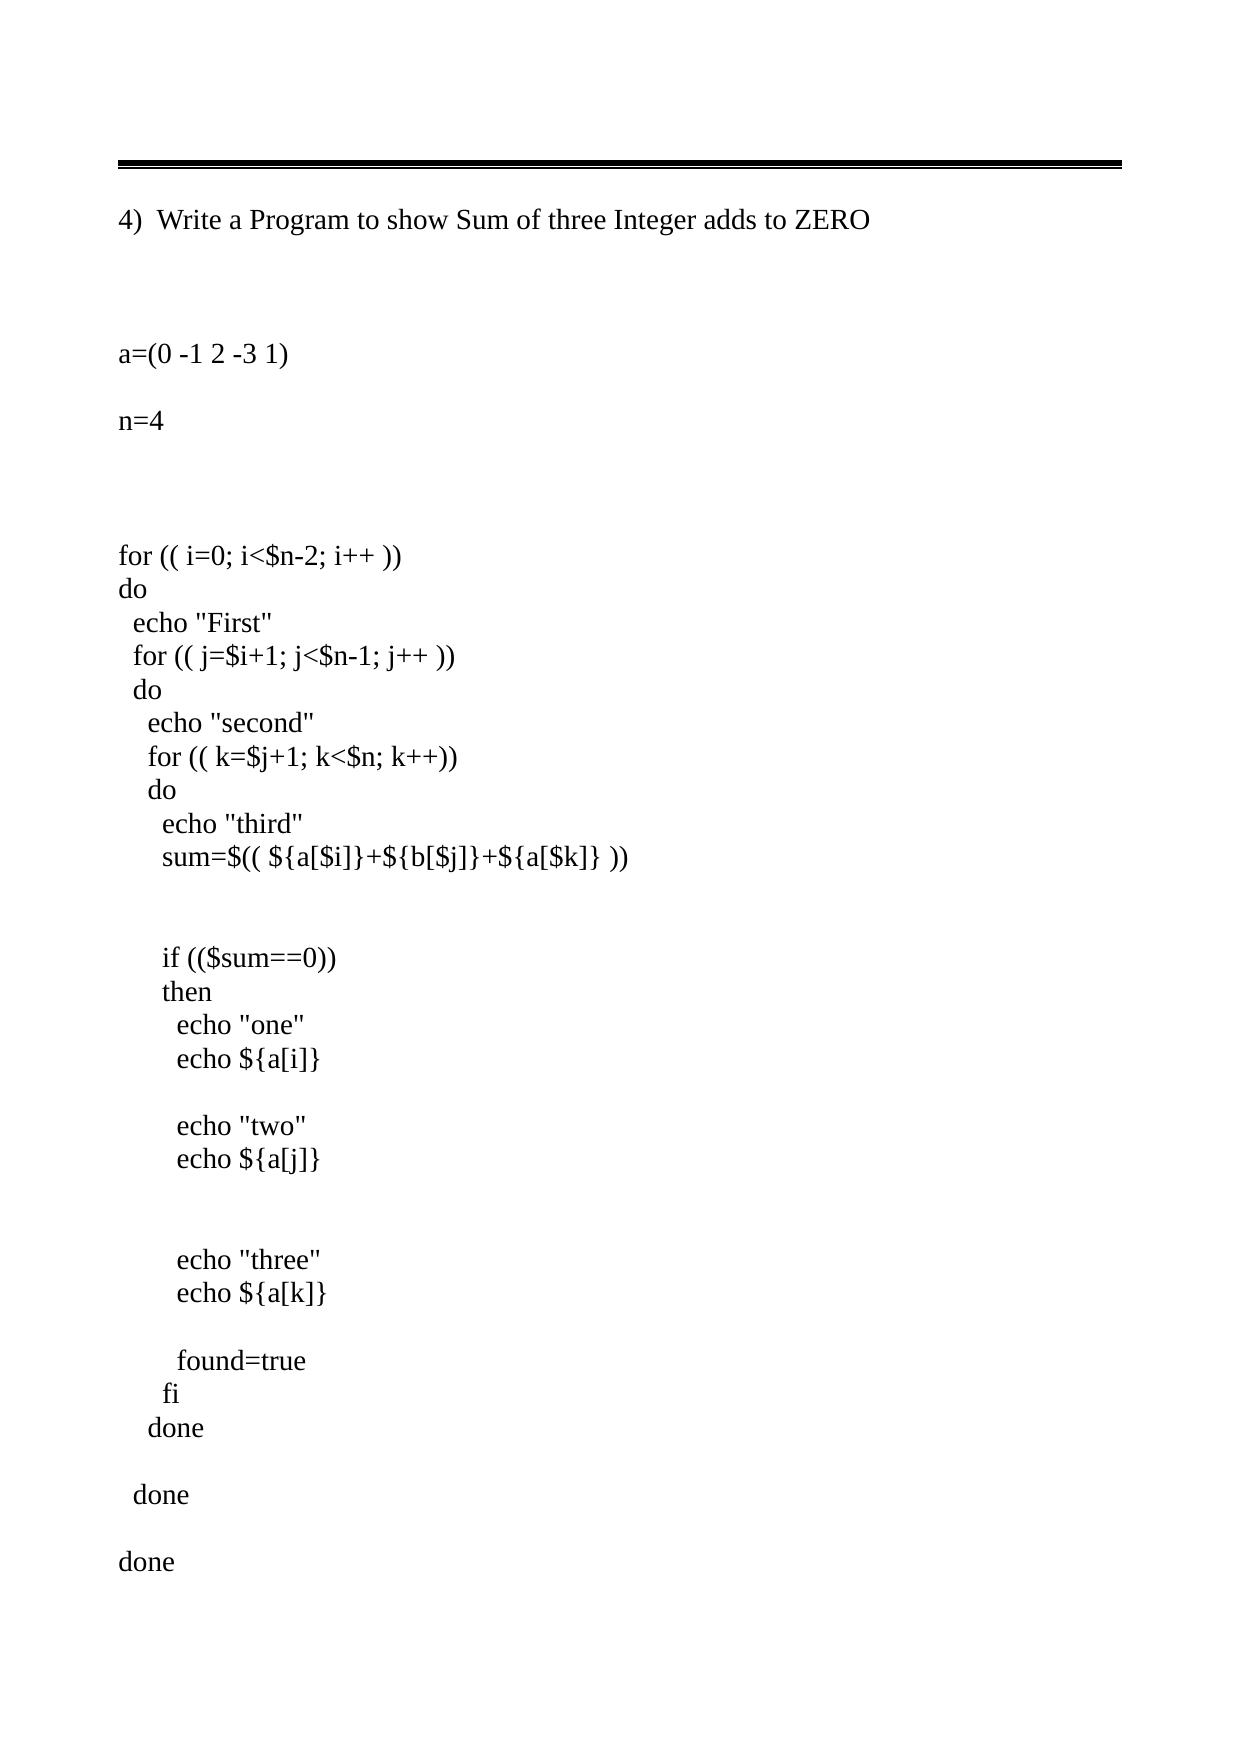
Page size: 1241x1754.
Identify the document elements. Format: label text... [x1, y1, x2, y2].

text done [118, 1477, 1122, 1510]
text done [118, 1544, 1122, 1577]
text found=true [118, 1343, 1122, 1376]
text fi [118, 1376, 1122, 1410]
text echo ${a[j]} [118, 1141, 1122, 1175]
text echo "two" [118, 1108, 1122, 1141]
text then [118, 974, 1122, 1007]
text do [118, 672, 1122, 705]
text done [118, 1410, 1122, 1443]
text for (( j=$i+1; j<$n-1; j++ )) [118, 638, 1122, 672]
text 4) Write a Program to show Sum of three Integer adds to ZERO [118, 202, 1122, 236]
text a=(0 -1 2 -3 1) [118, 336, 1122, 370]
text n=4 [118, 403, 1122, 437]
text echo ${a[k]} [118, 1276, 1122, 1309]
text do [118, 772, 1122, 806]
text for (( i=0; i<$n-2; i++ )) [118, 538, 1122, 571]
text echo "three" [118, 1242, 1122, 1276]
text echo "second" [118, 705, 1122, 739]
text echo "third" [118, 806, 1122, 839]
text do [118, 571, 1122, 605]
text echo ${a[i]} [118, 1041, 1122, 1074]
text echo "one" [118, 1007, 1122, 1041]
text for (( k=$j+1; k<$n; k++)) [118, 739, 1122, 772]
text if (($sum==0)) [118, 940, 1122, 974]
text echo "First" [118, 605, 1122, 638]
text sum=$(( ${a[$i]}+${b[$j]}+${a[$k]} )) [118, 839, 1122, 873]
